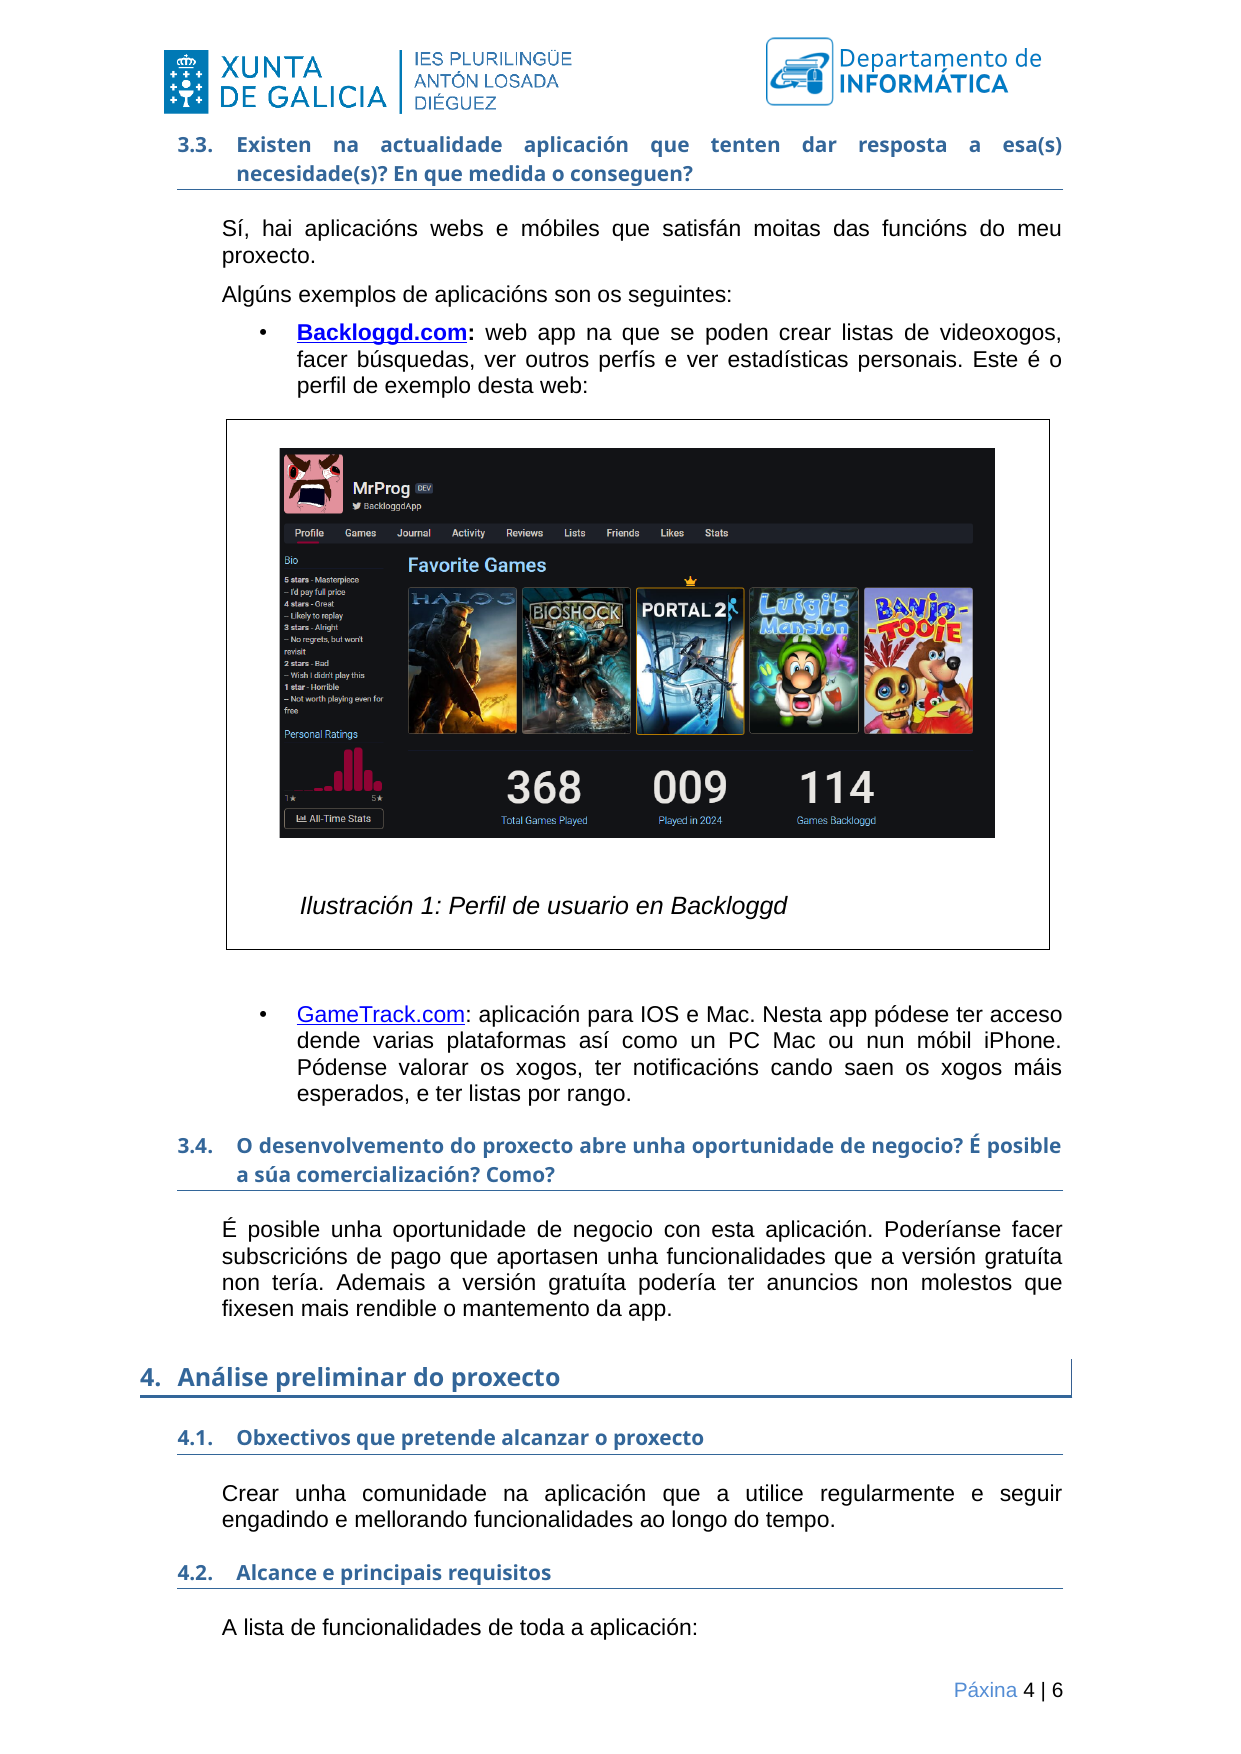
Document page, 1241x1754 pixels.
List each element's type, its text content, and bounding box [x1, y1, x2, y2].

subtitle Alcance e principais requisitos [177, 1558, 1063, 1588]
text É posible unha oportunidade de negocio con esta aplicación. Poderíanse facer subscricións de pago que aportasen unha funcionalidades que a versión gratuíta non tería. Ademais a versión gratuíta podería ter anuncios non molestos que fixesen mais rendible o mantemento da app. [222, 1216, 1063, 1322]
subtitle Análise preliminar do proxecto [140, 1359, 1071, 1395]
subtitle O desenvolvemento do proxecto abre unha oportunidade de negocio? É posible a súa comercialización? Como? [177, 1131, 1063, 1190]
text Sí, hai aplicacións webs e móbiles que satisfán moitas das funcións do meu proxecto. [222, 215, 1063, 268]
subtitle Obxectivos que pretende alcanzar o proxecto [177, 1423, 1063, 1454]
picture [279, 448, 995, 838]
text Algúns exemplos de aplicacións son os seguintes: [222, 281, 1063, 307]
text Crear unha comunidade na aplicación que a utilice regularmente e seguir engadindo e mellorando funcionalidades ao longo do tempo. [222, 1480, 1063, 1533]
subtitle Existen na actualidade aplicación que tenten dar resposta a esa(s) necesidade(s)? En que medida o conseguen? [177, 130, 1063, 189]
list GameTrack.com: aplicación para IOS e Mac. Nesta app pódese ter acceso dende varias plataformas así como un PC Mac ou nun móbil iPhone. Pódense valorar os xogos, ter notificacións cando saen os xogos máis esperados, e ter listas por rango. [259, 1001, 1063, 1106]
list Backloggd.com: web app na que se poden crear listas de videoxogos, facer búsquedas, ver outros perfís e ver estadísticas personais. Este é o perfil de exemplo desta web: [259, 319, 1063, 398]
picture [758, 28, 1052, 122]
picture [154, 36, 581, 125]
list Ilustración 1: Perfil de usuario en Backloggd [299, 891, 1019, 920]
text A lista de funcionalidades de toda a aplicación: [222, 1614, 1063, 1641]
